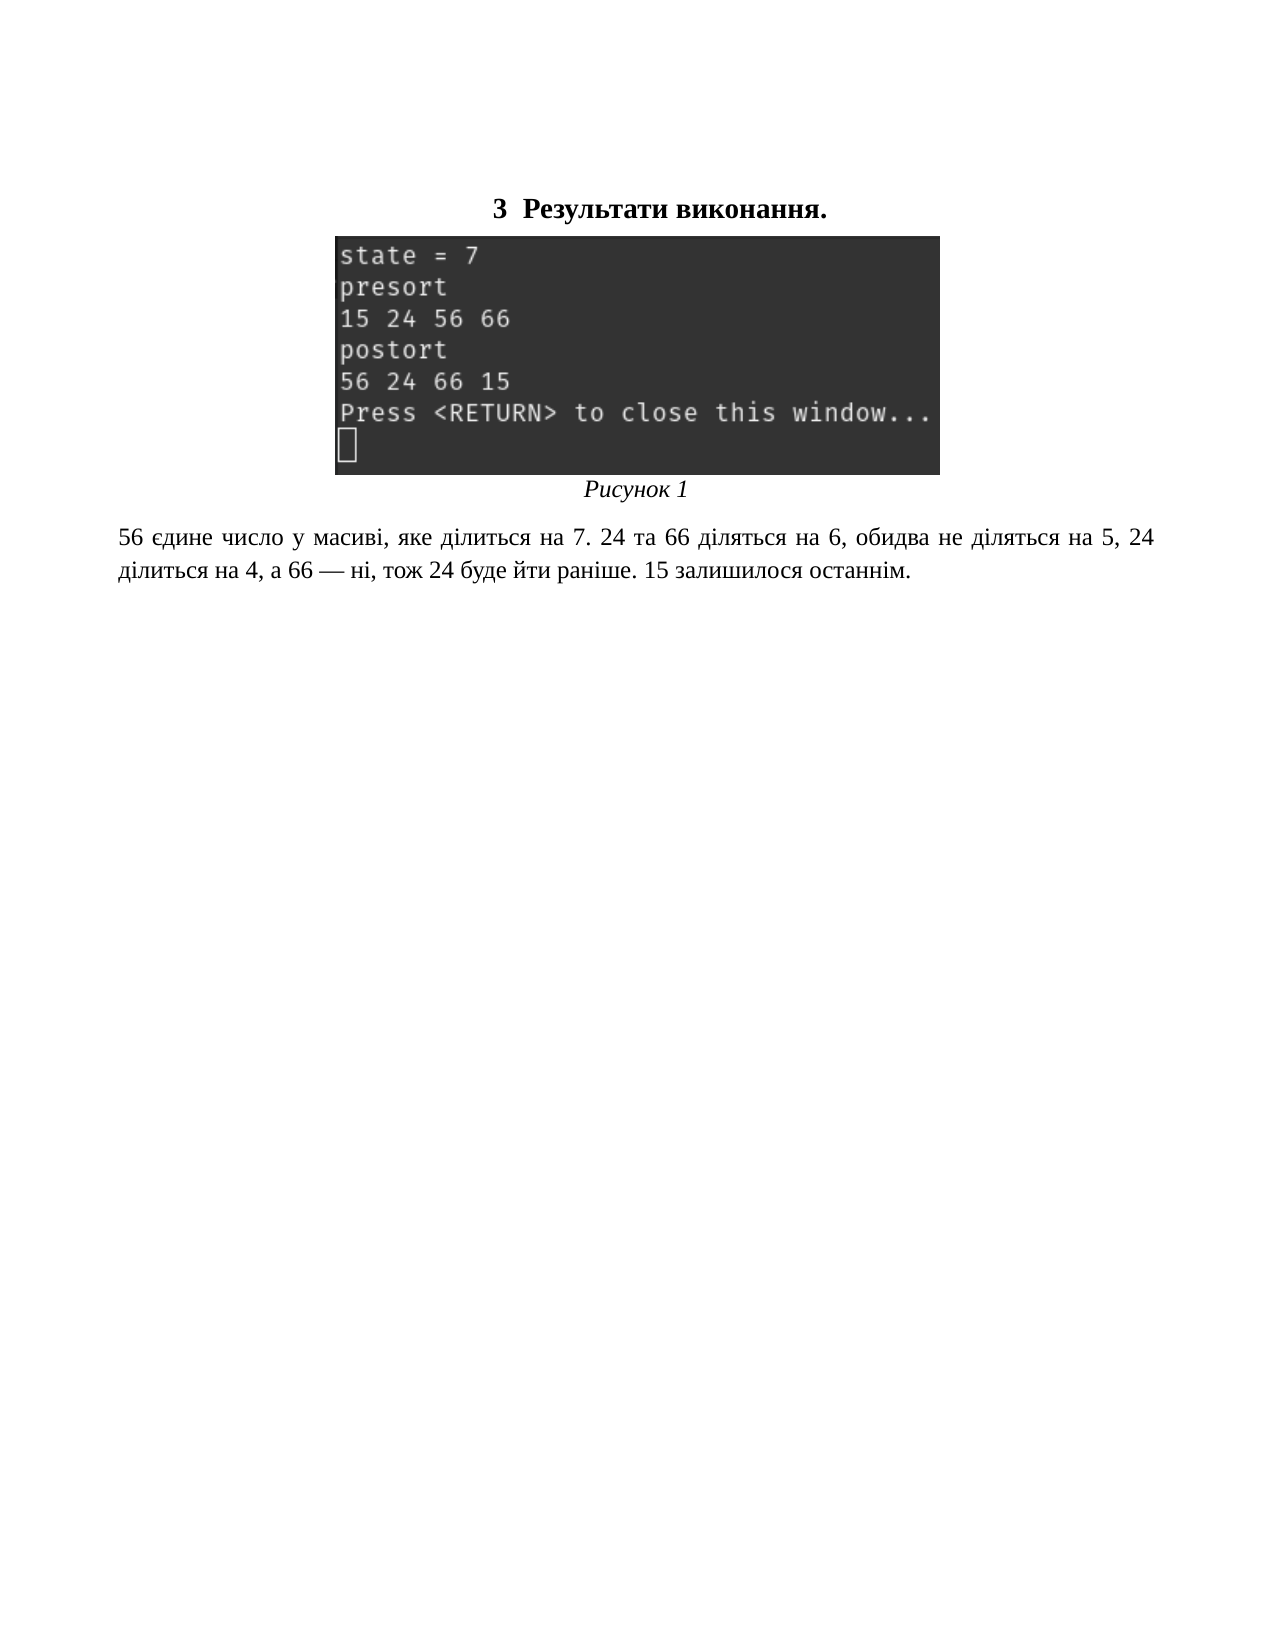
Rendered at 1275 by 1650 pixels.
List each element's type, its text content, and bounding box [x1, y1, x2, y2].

text 56 єдине число у масиві, яке ділиться на 7. 24 та 66 діляться на 6, обидва не діляться на 5, 24 ділиться на 4, а 66 — ні, тож 24 буде йти раніше. 15 залишилося останнім. [118, 522, 1157, 584]
text Рисунок 1 [329, 249, 946, 503]
picture [335, 236, 940, 475]
subtitle Результати виконання. [163, 191, 1157, 224]
